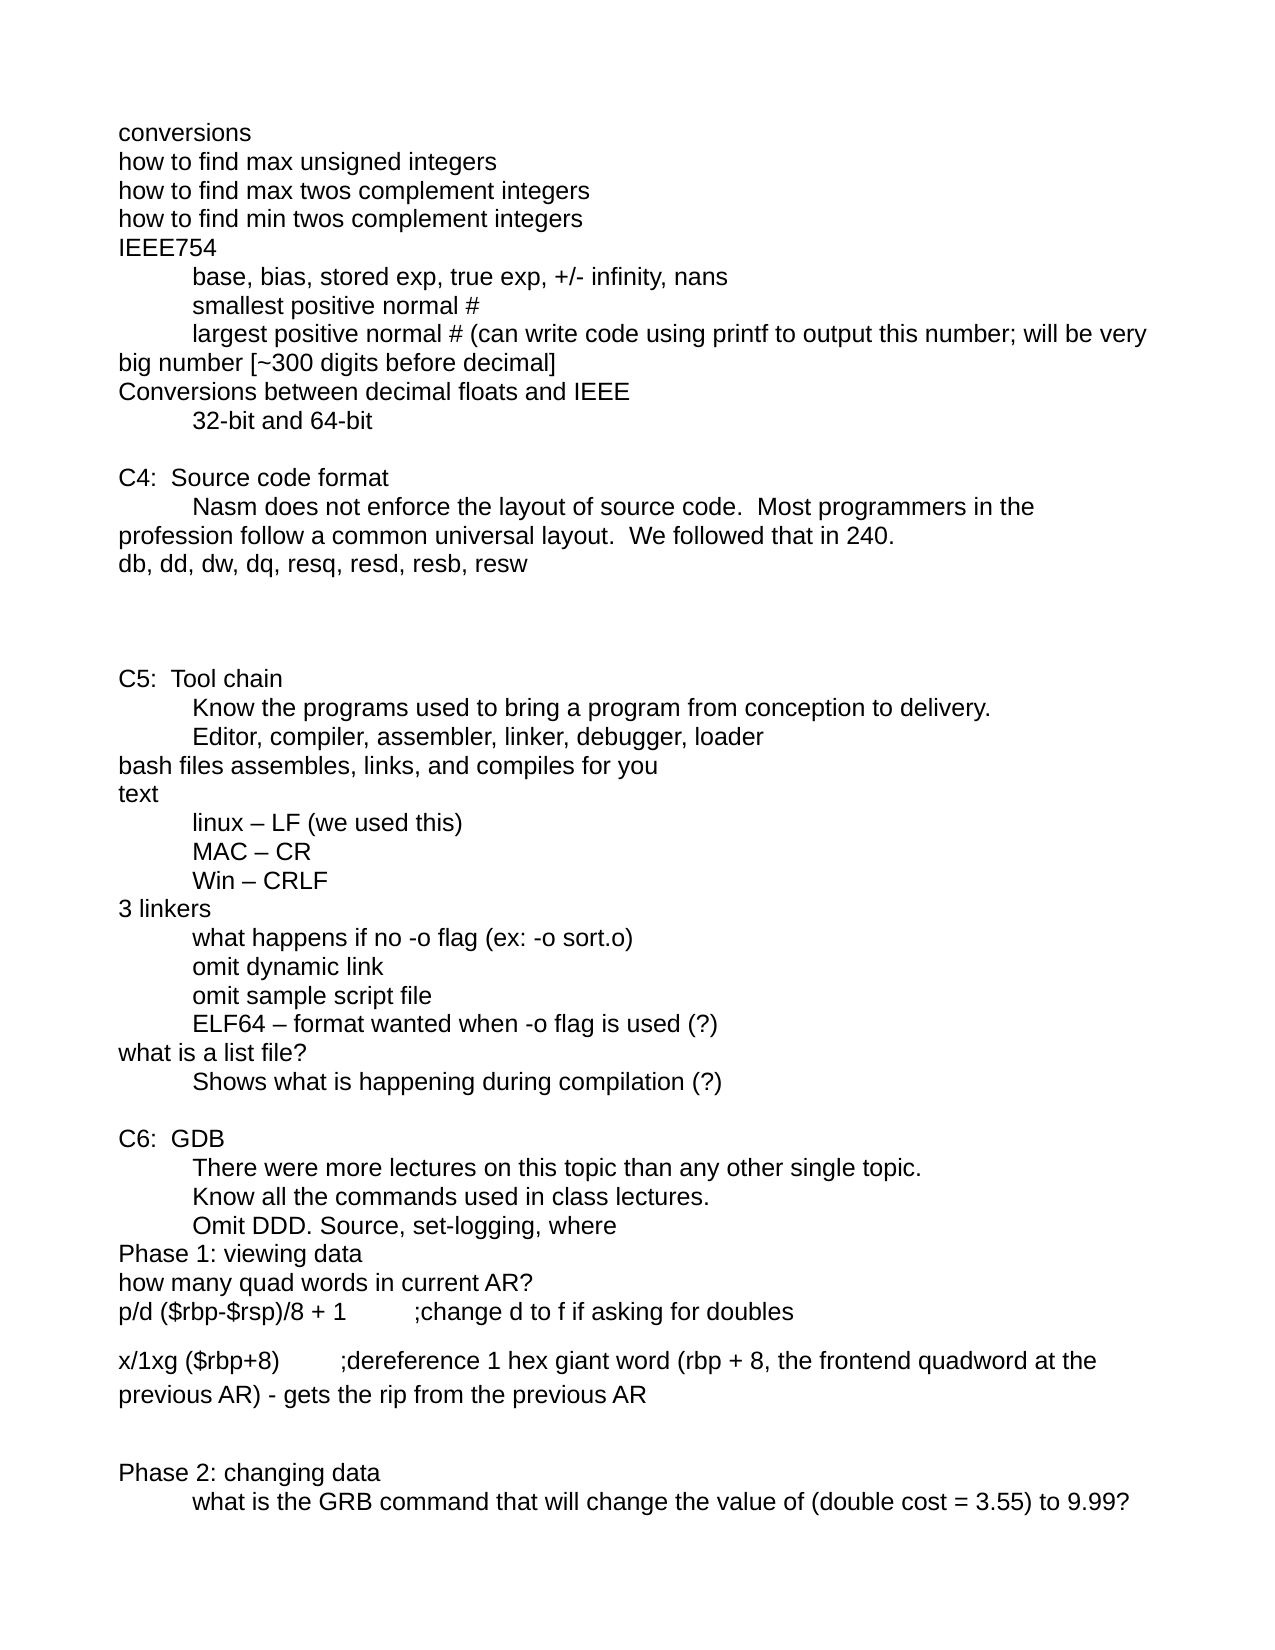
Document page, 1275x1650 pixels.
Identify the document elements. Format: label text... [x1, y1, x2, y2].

text omit sample script file [118, 981, 1157, 1009]
text There were more lectures on this topic than any other single topic. [118, 1153, 1157, 1182]
text how to find max unsigned integers [118, 147, 1157, 176]
text omit dynamic link [118, 952, 1157, 981]
text Conversions between decimal floats and IEEE [118, 377, 1157, 406]
text 32-bit and 64-bit [118, 406, 1157, 434]
text C4: Source code format [118, 463, 1157, 492]
text Win – CRLF [118, 866, 1157, 894]
text db, dd, dw, dq, resq, resd, resb, resw [118, 549, 1157, 578]
text Editor, compiler, assembler, linker, debugger, loader [118, 722, 1157, 751]
text conversions [118, 118, 1157, 147]
text what is a list file? [118, 1038, 1157, 1067]
text C5: Tool chain [118, 664, 1157, 693]
text Know the programs used to bring a program from conception to delivery. [118, 693, 1157, 722]
text what happens if no -o flag (ex: -o sort.o) [118, 923, 1157, 952]
text how many quad words in current AR? [118, 1268, 1157, 1297]
text linux – LF (we used this) [118, 808, 1157, 837]
text p/d ($rbp-$rsp)/8 + 1 ;change d to f if asking for doubles [118, 1297, 1157, 1326]
text x/1xg ($rbp+8) ;dereference 1 hex giant word (rbp + 8, the frontend quadword at the previous AR) - gets the rip from the previous AR [118, 1346, 1157, 1409]
text Phase 1: viewing data [118, 1239, 1157, 1268]
text bash files assembles, links, and compiles for you [118, 751, 1157, 779]
text Know all the commands used in class lectures. [118, 1182, 1157, 1211]
text how to find min twos complement integers [118, 204, 1157, 233]
text text [118, 779, 1157, 808]
text Shows what is happening during compilation (?) [118, 1067, 1157, 1096]
text largest positive normal # (can write code using printf to output this number; will be very big number [~300 digits before decimal] [118, 319, 1157, 377]
text base, bias, stored exp, true exp, +/- infinity, nans [118, 262, 1157, 291]
text what is the GRB command that will change the value of (double cost = 3.55) to 9.99? [118, 1487, 1157, 1516]
text how to find max twos complement integers [118, 176, 1157, 204]
text Phase 2: changing data [118, 1458, 1157, 1487]
text smallest positive normal # [118, 291, 1157, 319]
text ELF64 – format wanted when -o flag is used (?) [118, 1009, 1157, 1038]
text Omit DDD. Source, set-logging, where [118, 1211, 1157, 1239]
text IEEE754 [118, 233, 1157, 262]
text 3 linkers [118, 894, 1157, 923]
text Nasm does not enforce the layout of source code. Most programmers in the profession follow a common universal layout. We followed that in 240. [118, 492, 1157, 549]
text C6: GDB [118, 1124, 1157, 1153]
text MAC – CR [118, 837, 1157, 866]
